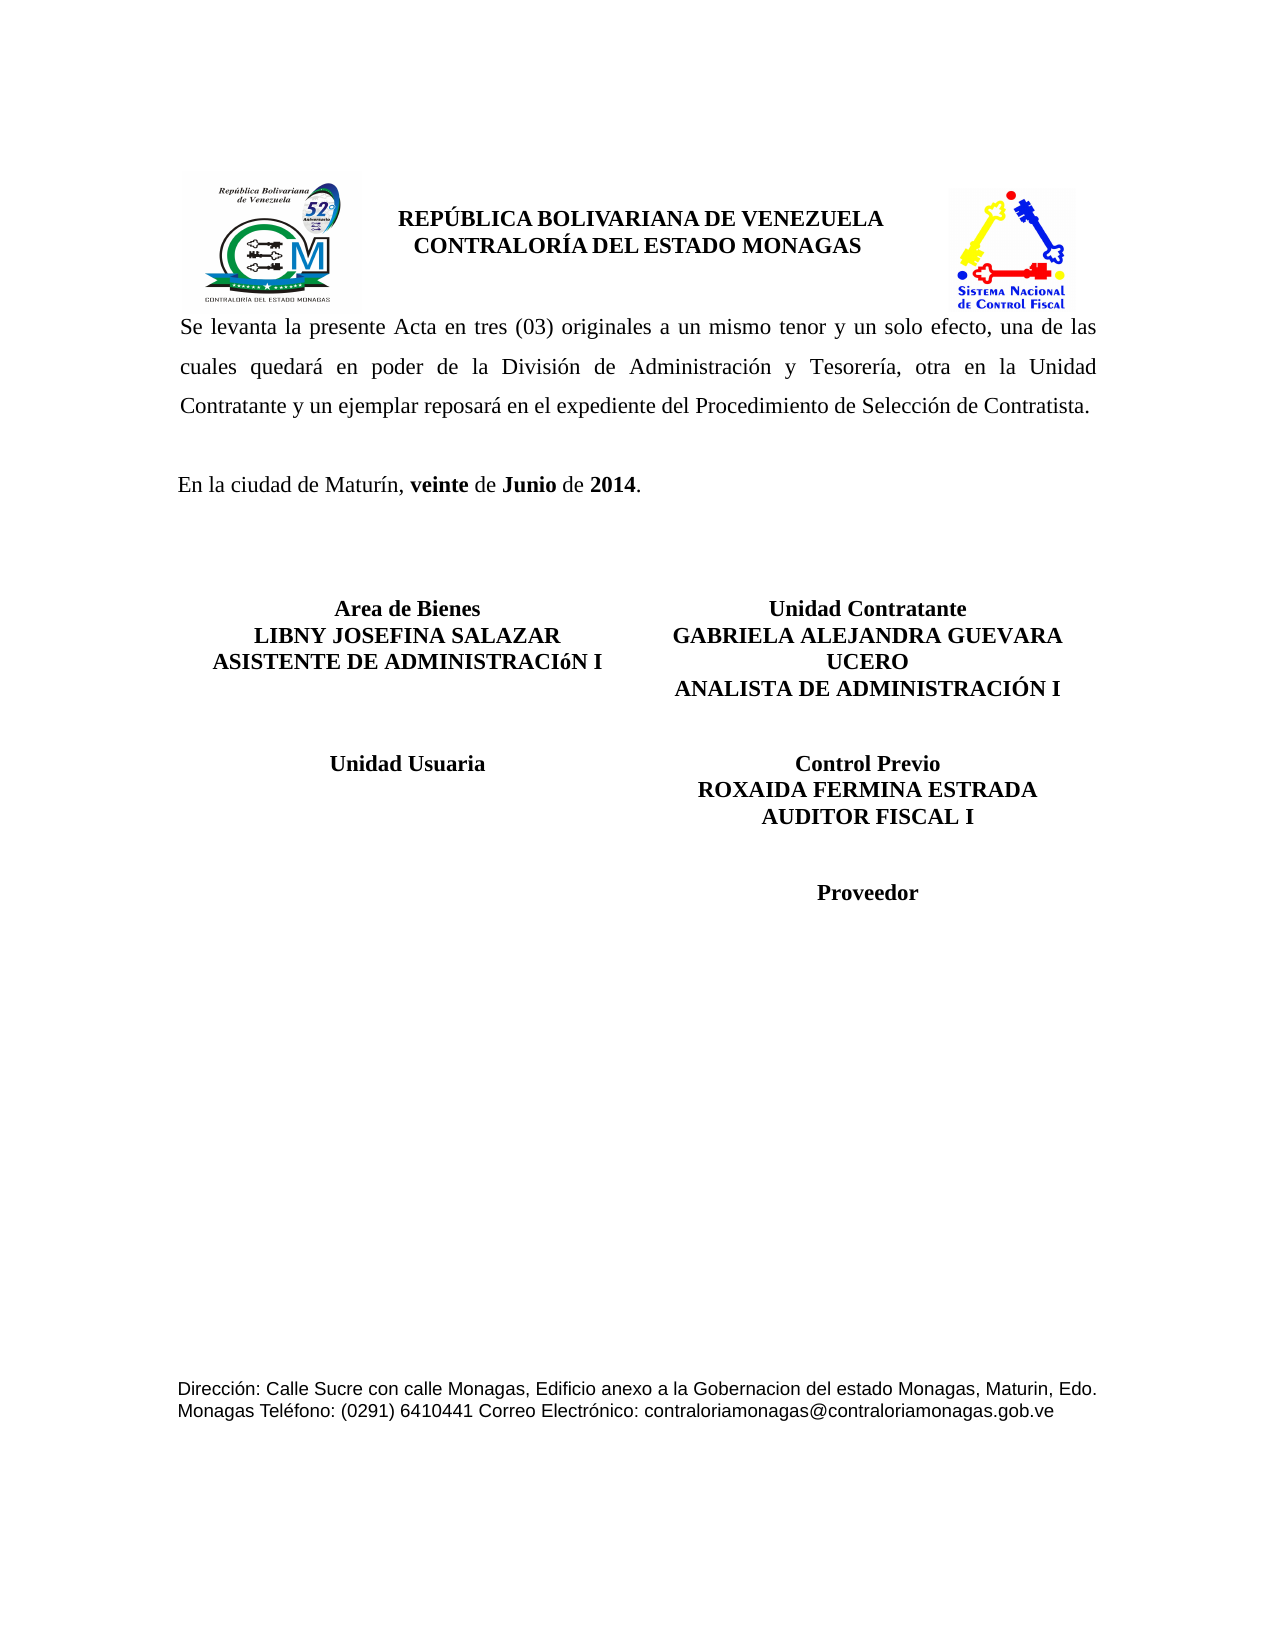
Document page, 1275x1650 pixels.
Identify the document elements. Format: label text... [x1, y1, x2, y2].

table_cell [177, 835, 637, 873]
table_cell Control Previo ROXAIDA FERMINA ESTRADA AUDITOR FISCAL I [638, 745, 1098, 835]
table_cell Proveedor [638, 873, 1098, 937]
table_cell [177, 873, 637, 937]
table_header Unidad Contratante GABRIELA ALEJANDRA GUEVARA UCERO ANALISTA DE ADMINISTRACIÓN I [638, 590, 1098, 707]
table_cell Unidad Usuaria [177, 745, 637, 835]
table_cell [638, 835, 1098, 873]
table_header Area de Bienes LIBNY JOSEFINA SALAZAR ASISTENTE DE ADMINISTRACIóN I [177, 590, 637, 707]
table_cell [638, 707, 1098, 744]
text En la ciudad de Maturín, veinte de Junio de 2014. [177, 471, 1098, 497]
table_cell [177, 707, 637, 744]
text Se levanta la presente Acta en tres (03) originales a un mismo tenor y un solo efecto, una de las cuales quedará en poder de la División de Administración y Tesorería, otra en la Unidad Contratante y un ejemplar reposará en el expediente del Procedimiento de Selección de Contratista. [180, 313, 1098, 418]
picture [948, 188, 1076, 312]
picture [182, 171, 363, 314]
